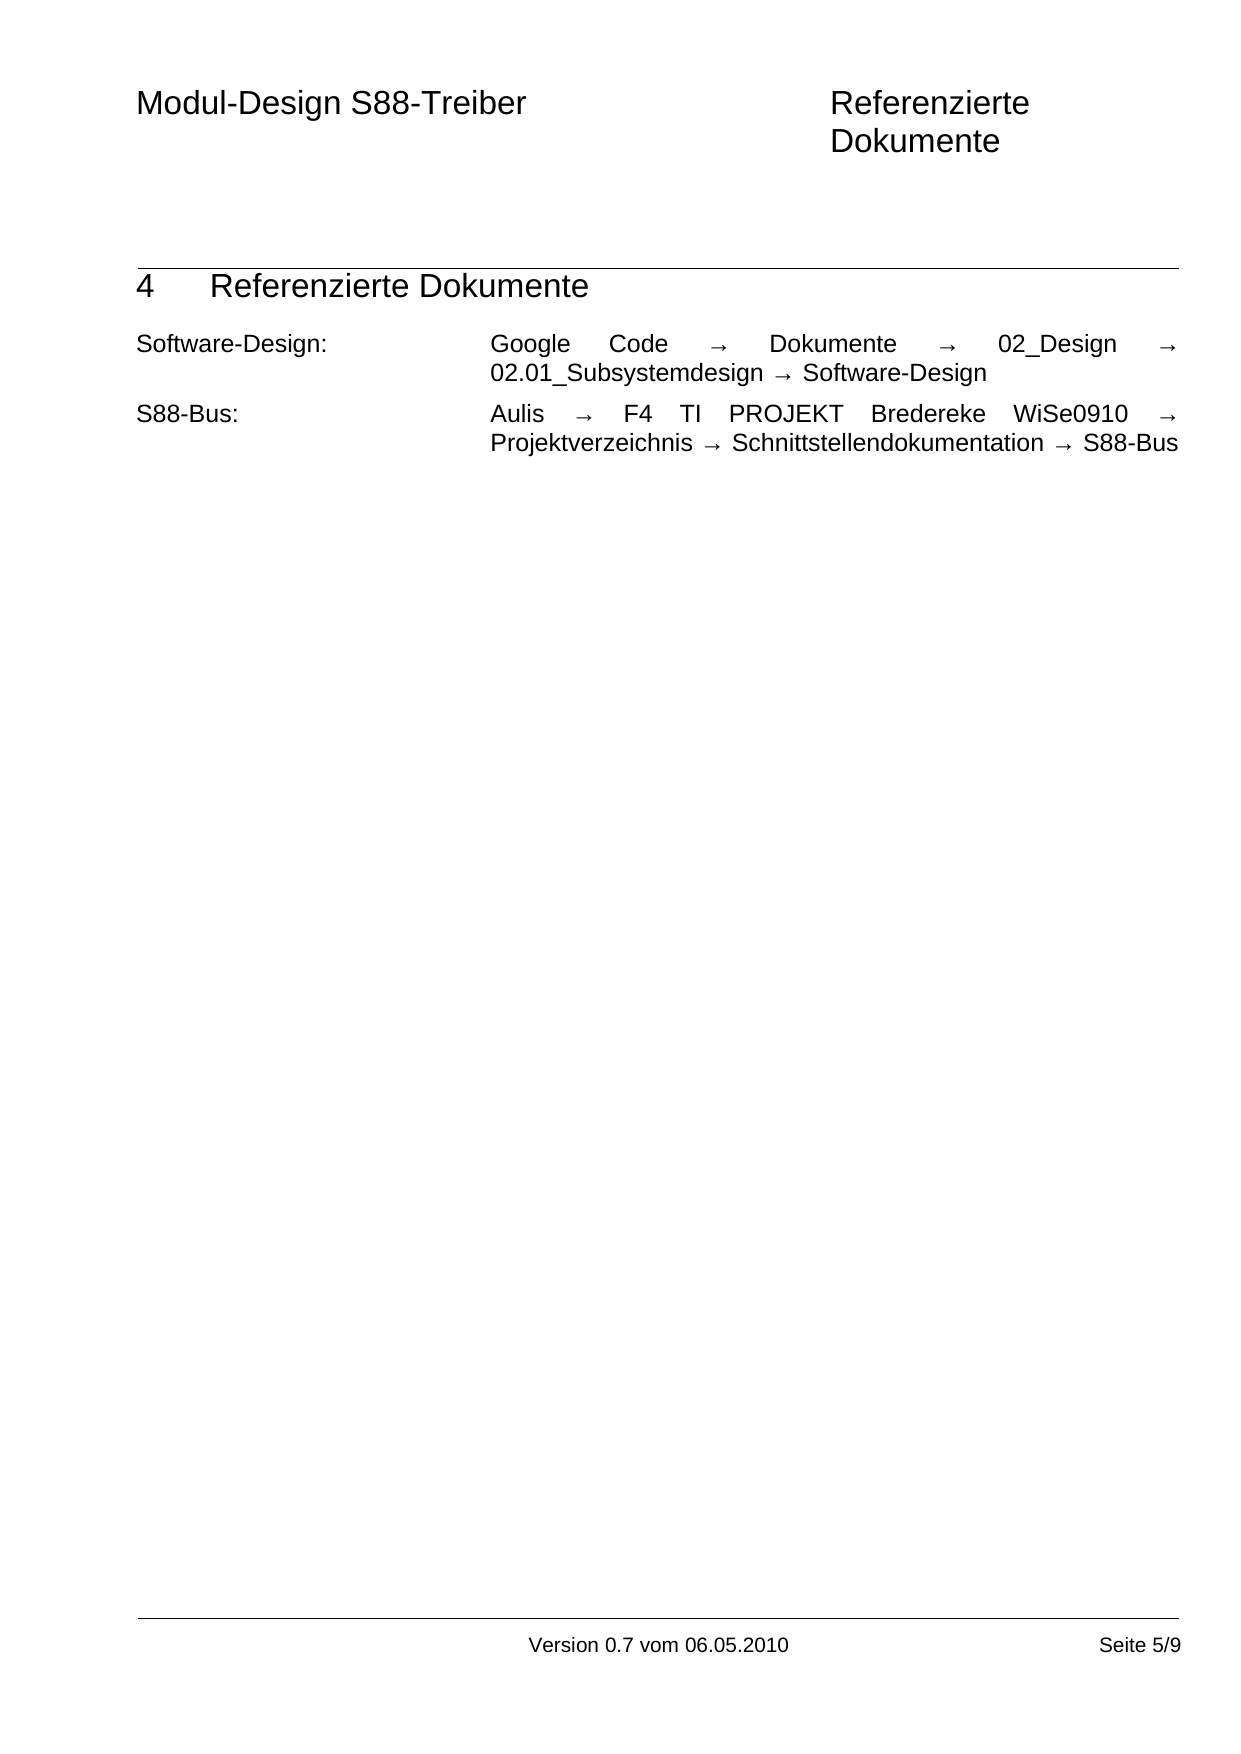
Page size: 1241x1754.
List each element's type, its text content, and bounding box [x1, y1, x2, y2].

subtitle Referenzierte Dokumente [136, 289, 1181, 304]
text S88-Bus: Aulis → F4 TI PROJEKT Bredereke WiSe0910 → Projektverzeichnis → Schnittstellendokumentation → S88-Bus [136, 399, 1181, 457]
text Software-Design: Google Code → Dokumente → 02_Design → 02.01_Subsystemdesign → Software-Design [136, 329, 1181, 387]
